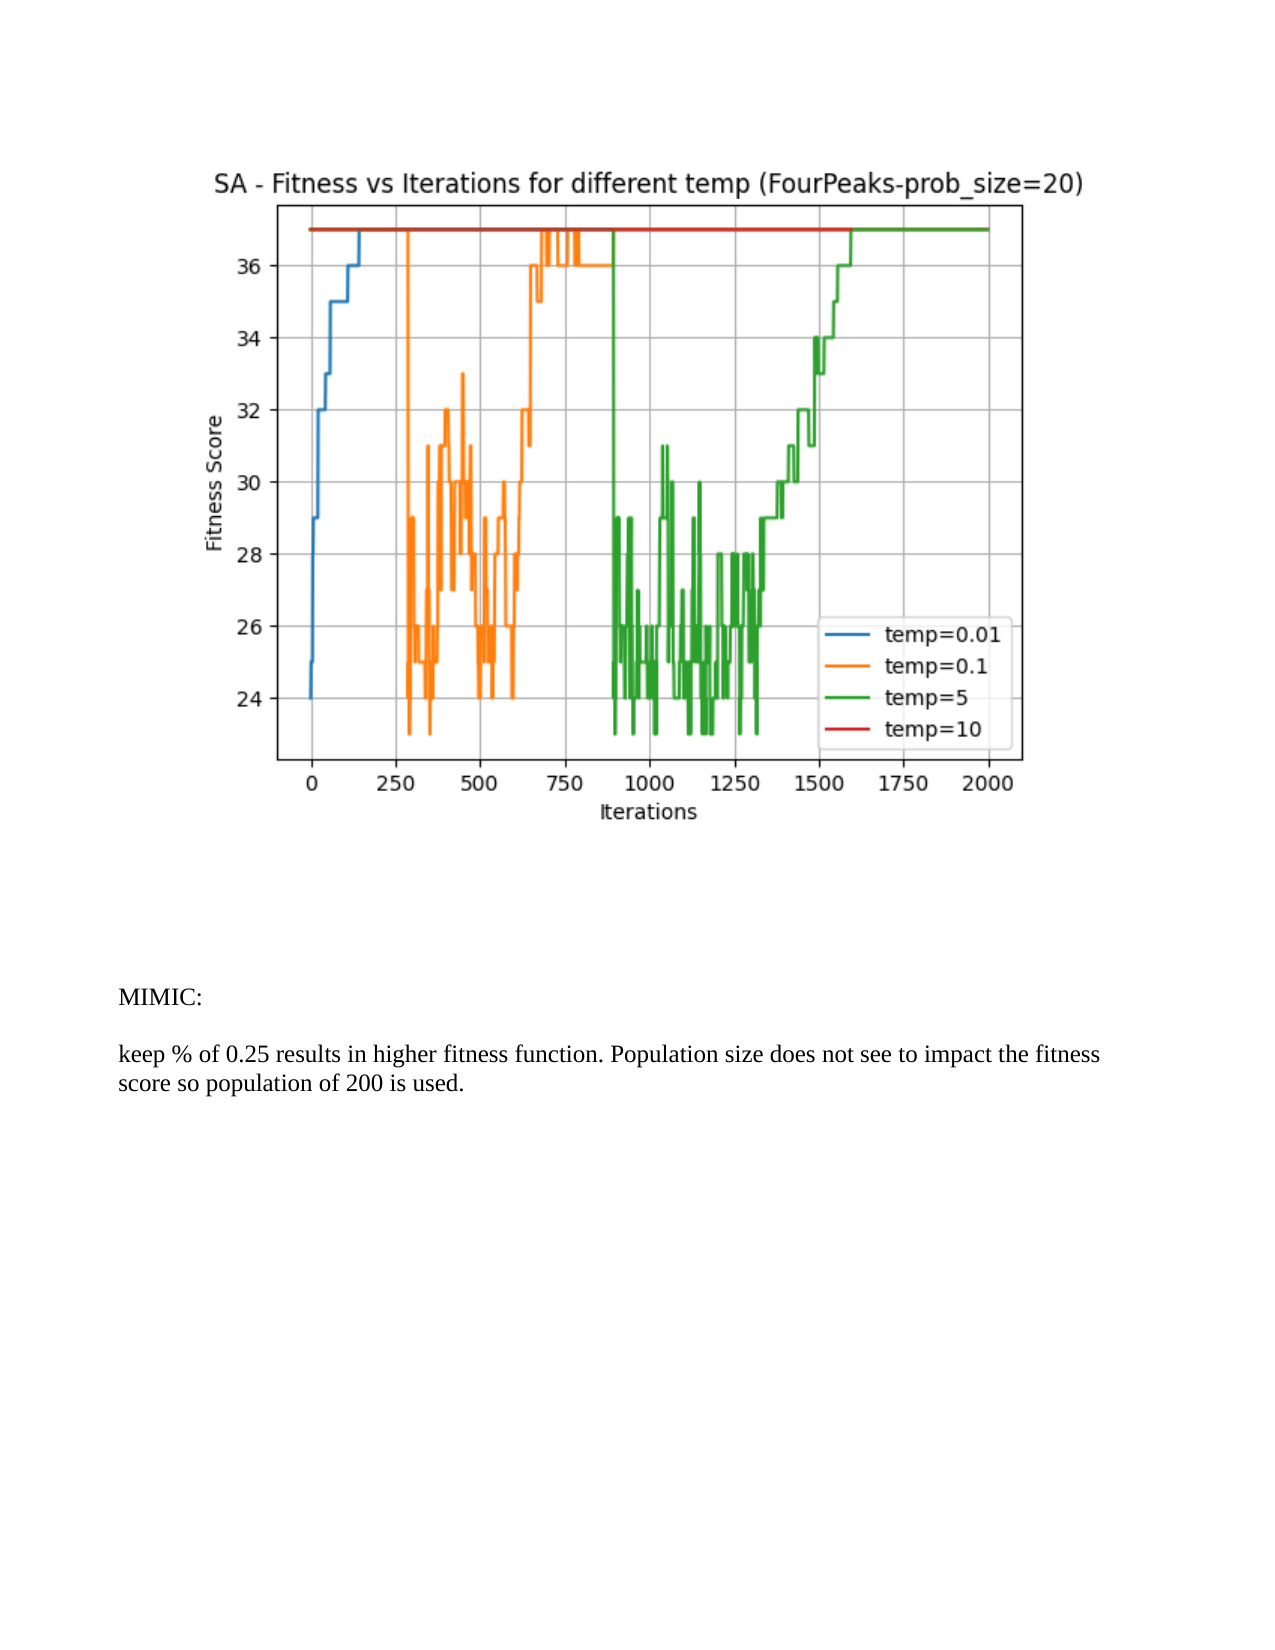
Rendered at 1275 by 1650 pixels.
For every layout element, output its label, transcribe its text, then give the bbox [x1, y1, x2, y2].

text MIMIC: [118, 982, 1157, 1011]
picture [157, 118, 1118, 839]
text keep % of 0.25 results in higher fitness function. Population size does not see to impact the fitness score so population of 200 is used. [118, 1039, 1157, 1097]
